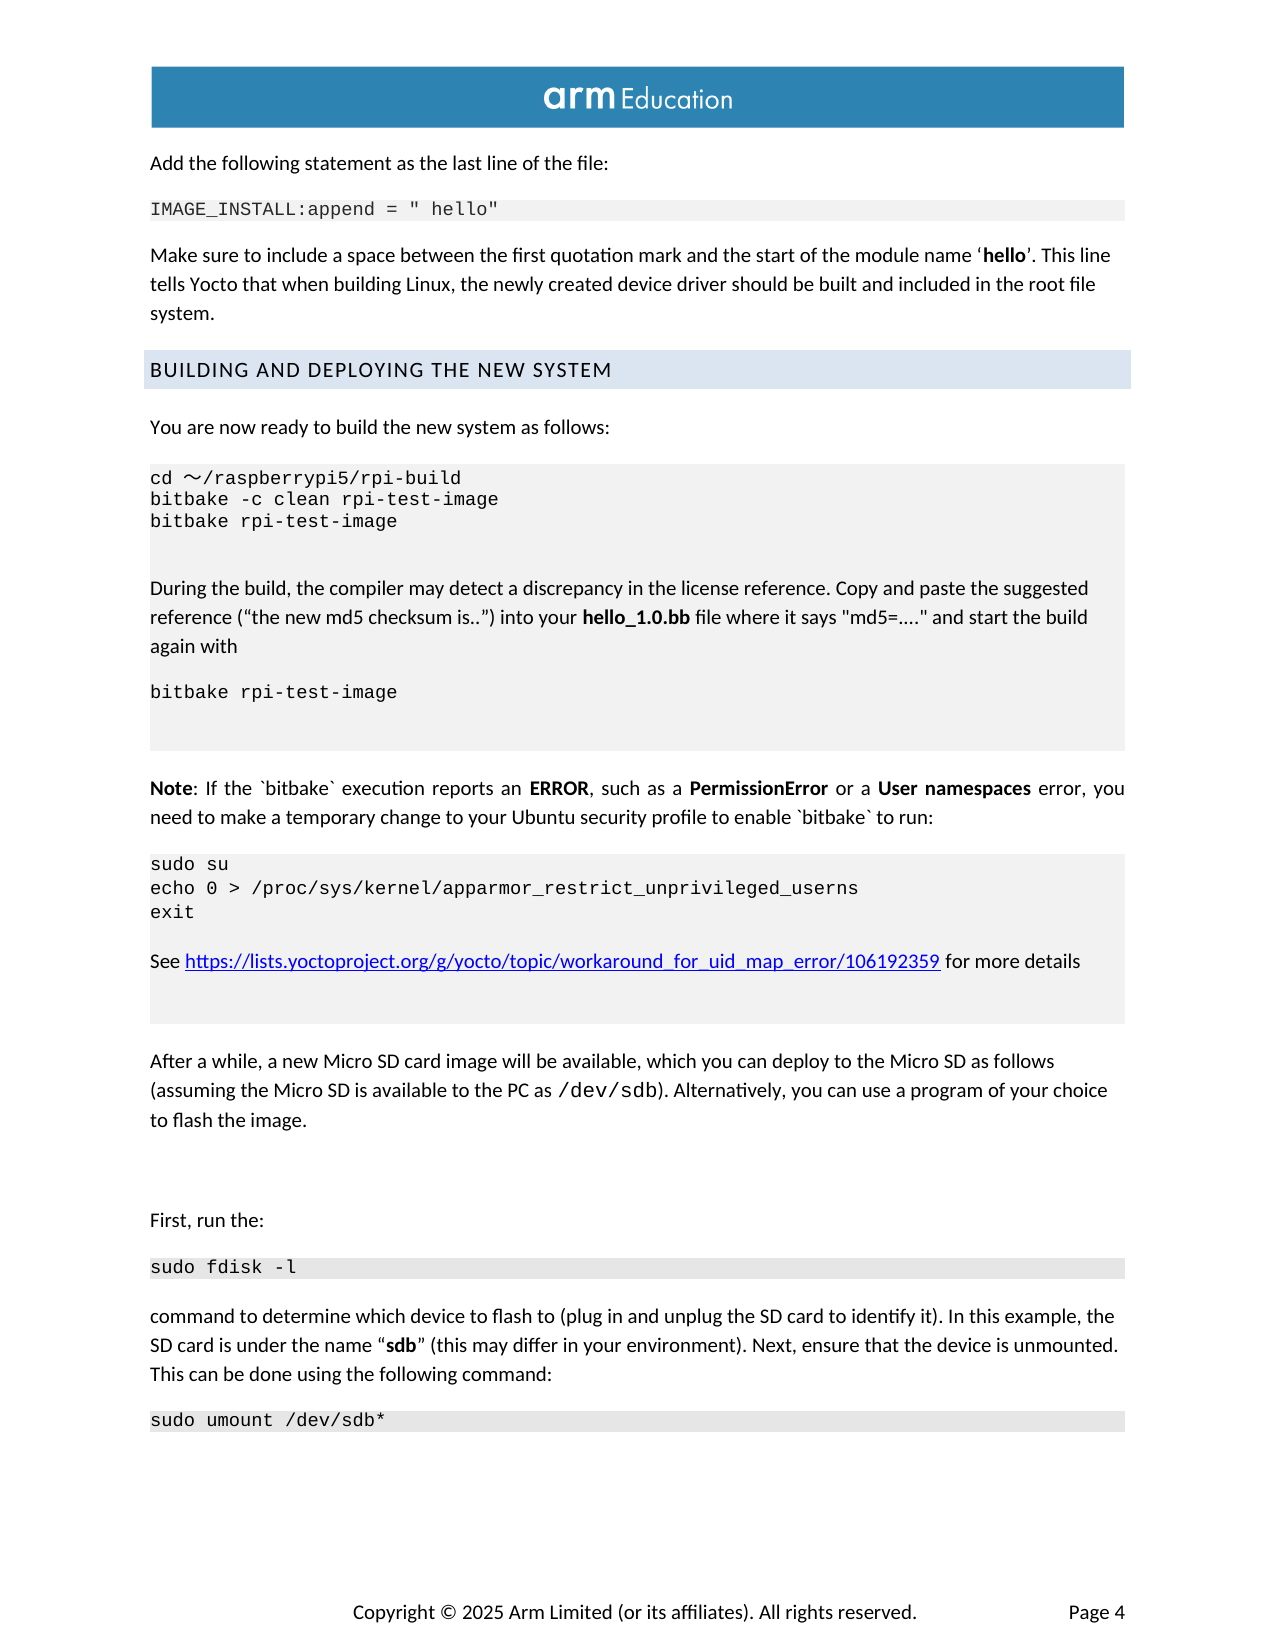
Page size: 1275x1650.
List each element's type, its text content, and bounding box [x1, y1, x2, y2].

text command to determine which device to flash to (plug in and unplug the SD card to identify it). In this example, the SD card is under the name “sdb” (this may differ in your environment). Next, ensure that the device is unmounted. This can be done using the following command: [150, 1303, 1125, 1387]
text After a while, a new Micro SD card image will be available, which you can deploy to the Micro SD as follows (assuming the Micro SD is available to the PC as /dev/sdb). Alternatively, you can use a program of your choice to flash the image. [150, 1048, 1125, 1133]
text First, run the: [150, 1208, 1125, 1233]
picture [150, 65, 1125, 129]
text During the build, the compiler may detect a discrepancy in the license reference. Copy and paste the suggested reference (“the new md5 checksum is..”) into your hello_1.0.bb file where it says "md5=...." and start the build again with [150, 575, 1125, 658]
text sudo su [150, 854, 1125, 876]
text Note: If the `bitbake` execution reports an ERROR, such as a PermissionError or a User namespaces error, you need to make a temporary change to your Ubuntu security profile to enable `bitbake` to run: [150, 775, 1125, 830]
text cd ～/raspberrypi5/rpi-build [150, 464, 1125, 490]
text IMAGE_INSTALL:append = " hello" [150, 200, 1125, 221]
text echo 0 > /proc/sys/kernel/apparmor_restrict_unprivileged_userns [150, 879, 1125, 900]
text exit [150, 903, 1125, 924]
subtitle Building and deploying the new system [612, 357, 1125, 383]
text See https://lists.yoctoproject.org/g/yocto/topic/workaround_for_uid_map_error/106192359 for more details [150, 948, 1125, 974]
text Add the following statement as the last line of the file: [150, 150, 1125, 175]
text bitbake rpi-test-image [150, 683, 1125, 704]
text sudo fdisk -l [150, 1258, 1125, 1279]
text bitbake -c clean rpi-test-image [150, 490, 1125, 511]
text Make sure to include a space between the first quotation mark and the start of the module name ‘hello’. This line tells Yocto that when building Linux, the newly created device driver should be built and included in the root file system. [150, 242, 1125, 326]
text You are now ready to build the new system as follows: [150, 414, 1125, 440]
text bitbake rpi-test-image [150, 511, 1125, 533]
text sudo umount /dev/sdb* [150, 1411, 1125, 1432]
